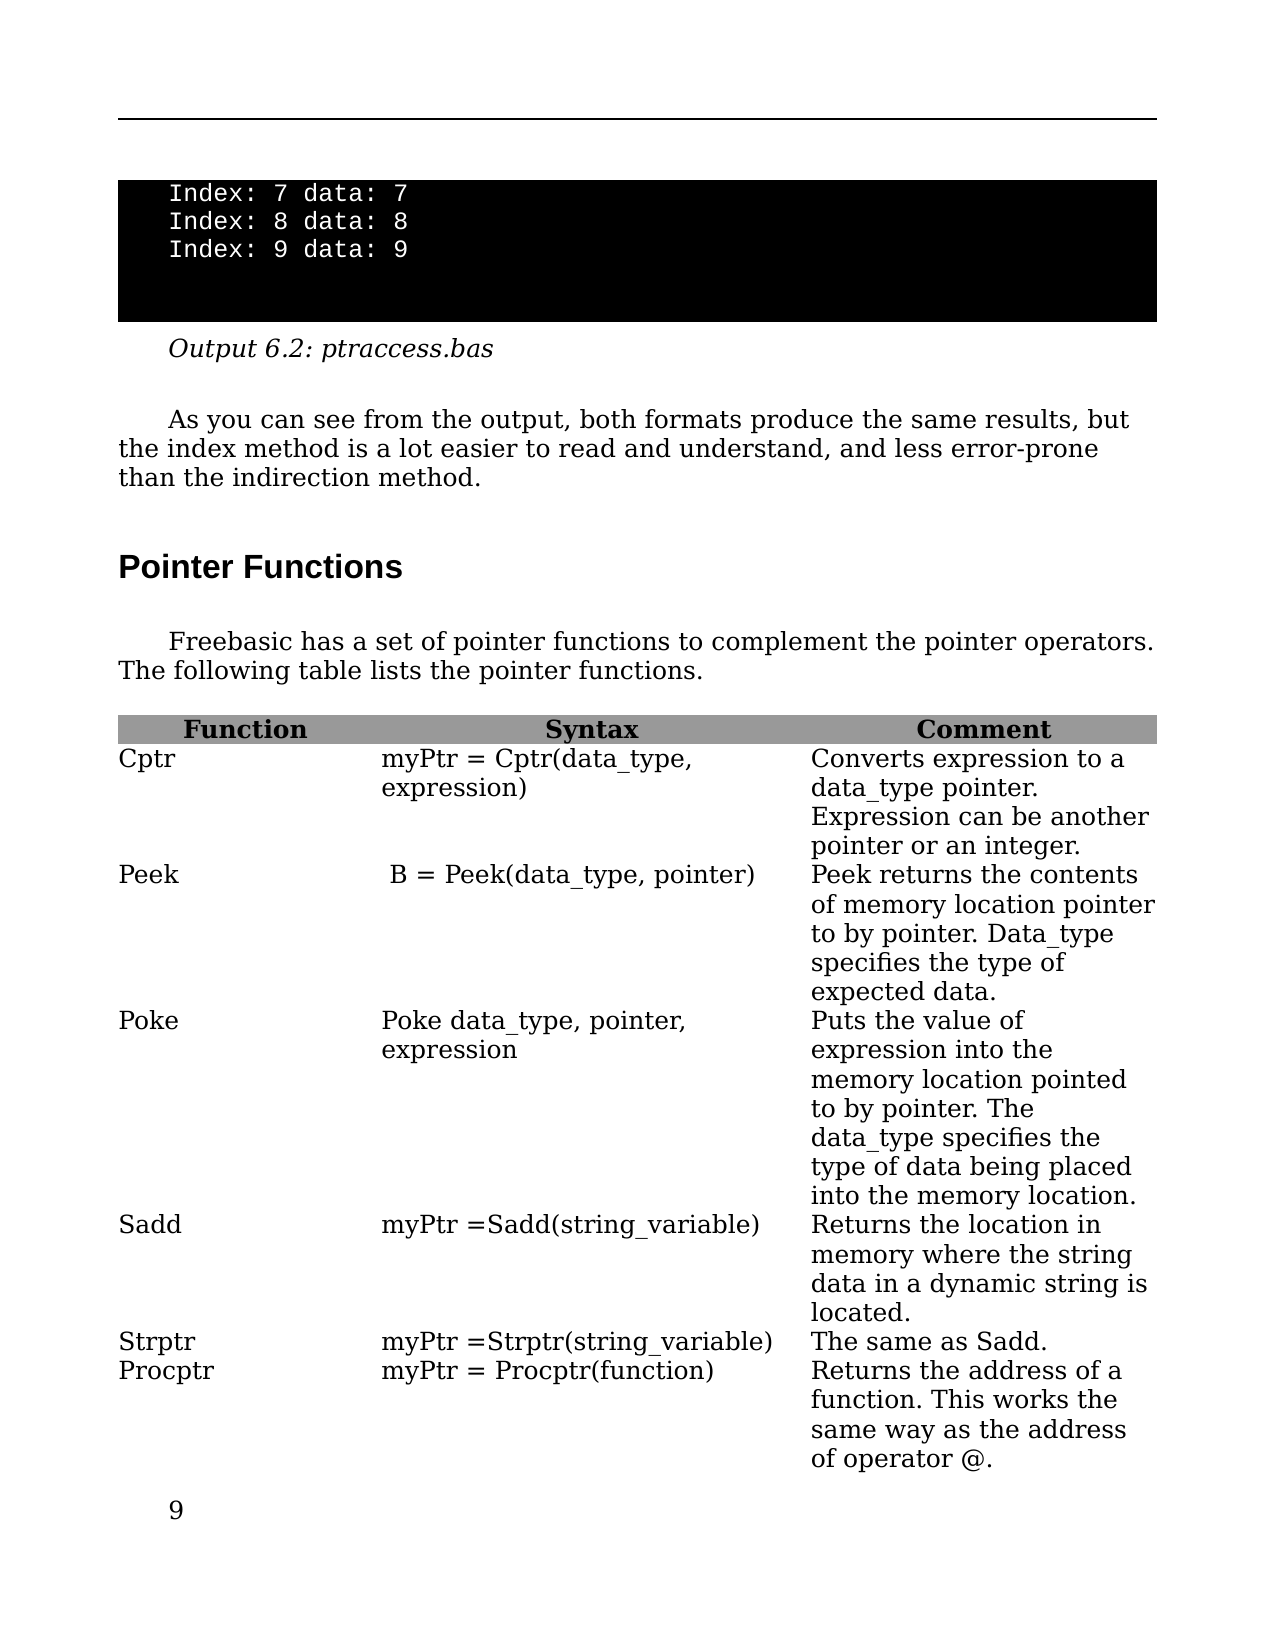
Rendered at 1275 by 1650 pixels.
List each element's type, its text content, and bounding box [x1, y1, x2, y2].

table_cell myPtr = Procptr(function) [381, 1357, 811, 1473]
text Output 6.2: ptraccess.bas [118, 334, 1157, 363]
table_cell B = Peek(data_type, pointer) [381, 861, 811, 1007]
text As you can see from the output, both formats produce the same results, but the index method is a lot easier to read and understand, and less error-prone than the indirection method. [118, 405, 1157, 493]
text Index: 8 data: 8 [118, 208, 1157, 237]
table_cell Poke data_type, pointer, expression [381, 1007, 811, 1211]
table_cell Strptr [118, 1328, 381, 1357]
table_cell myPtr = Cptr(data_type, expression) [381, 744, 811, 861]
table_cell Converts expression to a data_type pointer. Expression can be another pointer or an integer. [811, 744, 1157, 861]
table_cell Returns the address of a function. This works the same way as the address of operator @. [811, 1357, 1157, 1473]
text Index: 9 data: 9 [118, 237, 1157, 265]
table_cell Procptr [118, 1357, 381, 1473]
table_cell myPtr =Sadd(string_variable) [381, 1211, 811, 1327]
table_cell The same as Sadd. [811, 1328, 1157, 1357]
table_cell Returns the location in memory where the string data in a dynamic string is located. [811, 1211, 1157, 1327]
subtitle Pointer Functions [118, 547, 1157, 586]
table_cell myPtr =Strptr(string_variable) [381, 1328, 811, 1357]
table_cell Peek returns the contents of memory location pointer to by pointer. Data_type specifies the type of expected data. [811, 861, 1157, 1007]
text Freebasic has a set of pointer functions to complement the pointer operators. The following table lists the pointer functions. [118, 627, 1157, 686]
table_cell Puts the value of expression into the memory location pointed to by pointer. The data_type specifies the type of data being placed into the memory location. [811, 1007, 1157, 1211]
table_cell Poke [118, 1007, 381, 1211]
table_cell Peek [118, 861, 381, 1007]
table_cell Cptr [118, 744, 381, 861]
text Index: 7 data: 7 [118, 180, 1157, 208]
table_cell Sadd [118, 1211, 381, 1327]
